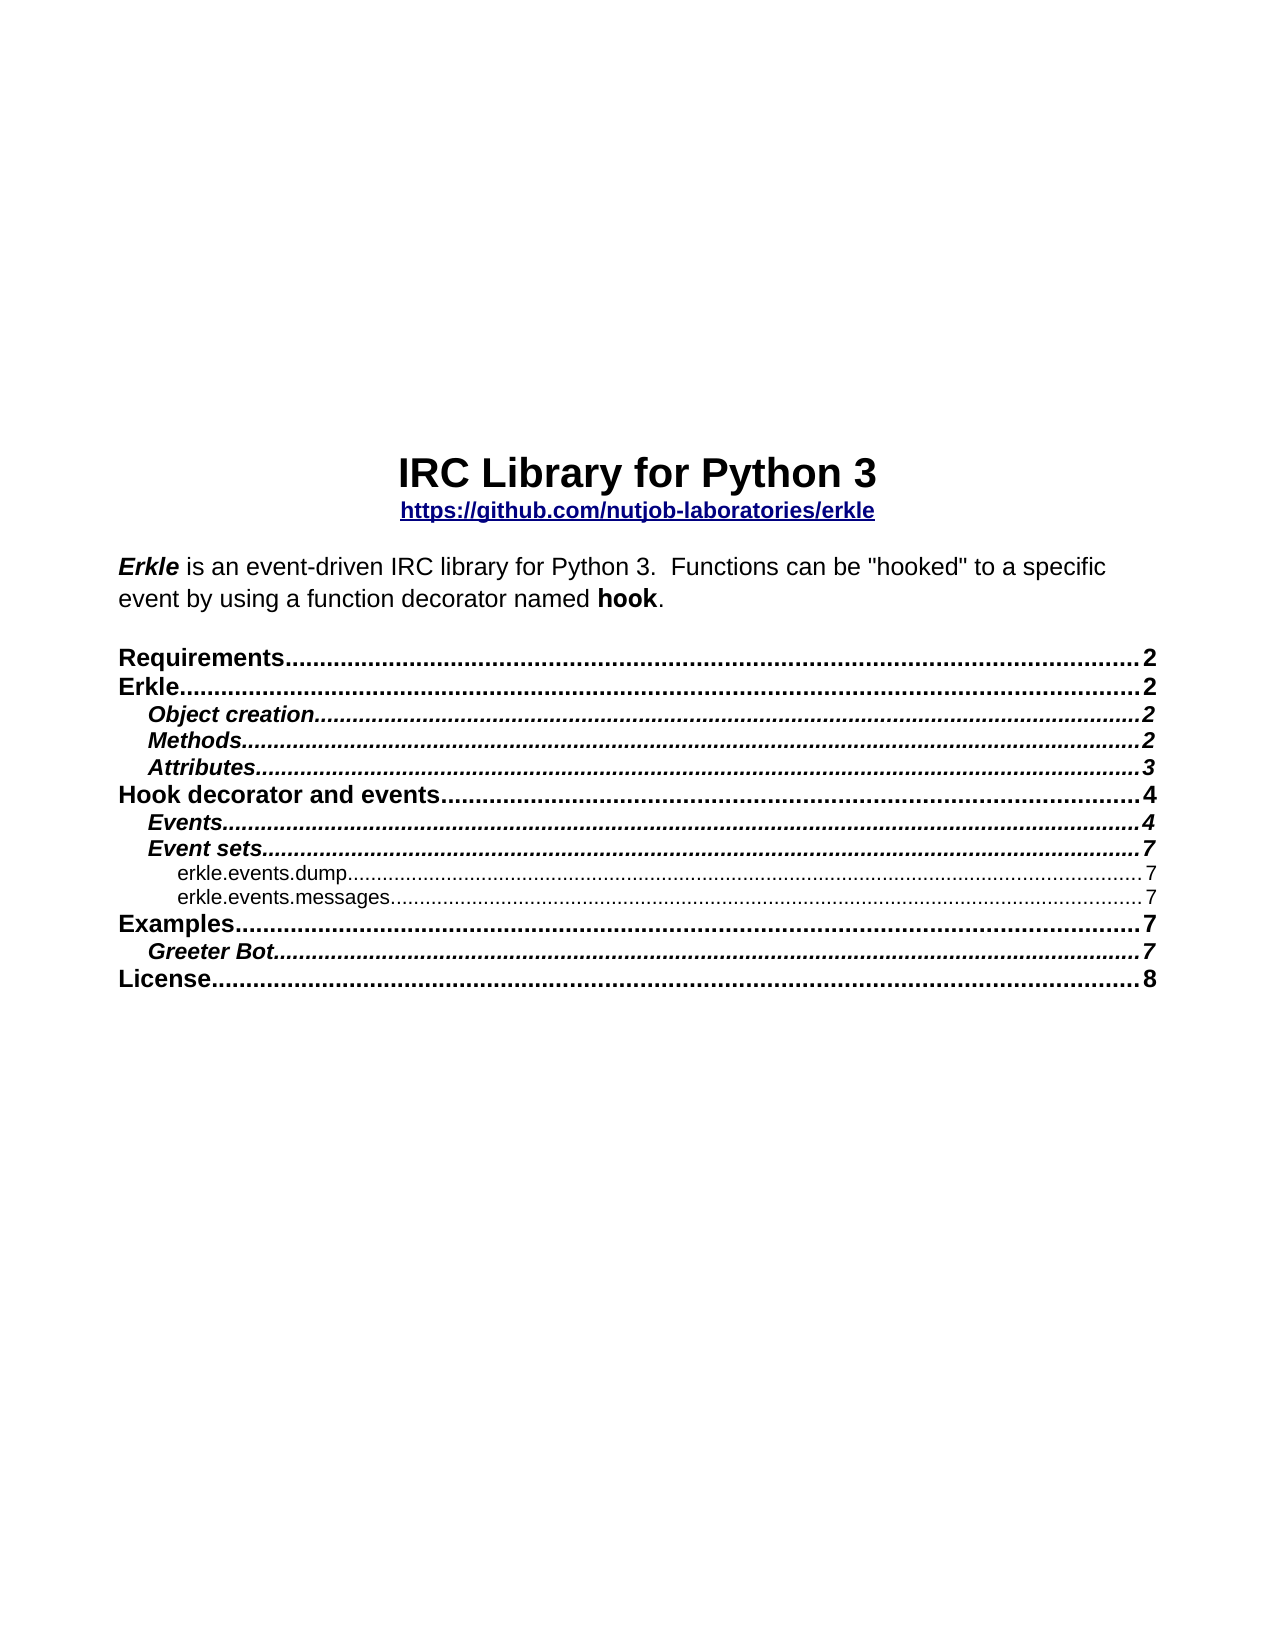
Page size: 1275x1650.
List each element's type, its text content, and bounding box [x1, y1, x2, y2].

text Erkle 2 [118, 672, 1157, 701]
text Methods 2 [148, 727, 1157, 753]
text IRC Library for Python 3 [118, 449, 1157, 497]
text Greeter Bot 7 [148, 938, 1157, 964]
text Hook decorator and events 4 [118, 780, 1157, 808]
text erkle.events.messages 7 [177, 885, 1157, 909]
text Attributes 3 [148, 753, 1157, 780]
text Object creation 2 [148, 701, 1157, 727]
text erkle.events.dump 7 [177, 861, 1157, 885]
text Event sets 7 [148, 835, 1157, 861]
text https://github.com/nutjob-laboratories/erkle [118, 497, 1157, 523]
text License 8 [118, 964, 1157, 993]
text Requirements 2 [118, 643, 1157, 672]
text Examples 7 [118, 909, 1157, 938]
text Erkle is an event-driven IRC library for Python 3. Functions can be "hooked" to a specific event by using a function decorator named hook. [118, 552, 1157, 614]
text Events 4 [148, 808, 1157, 835]
